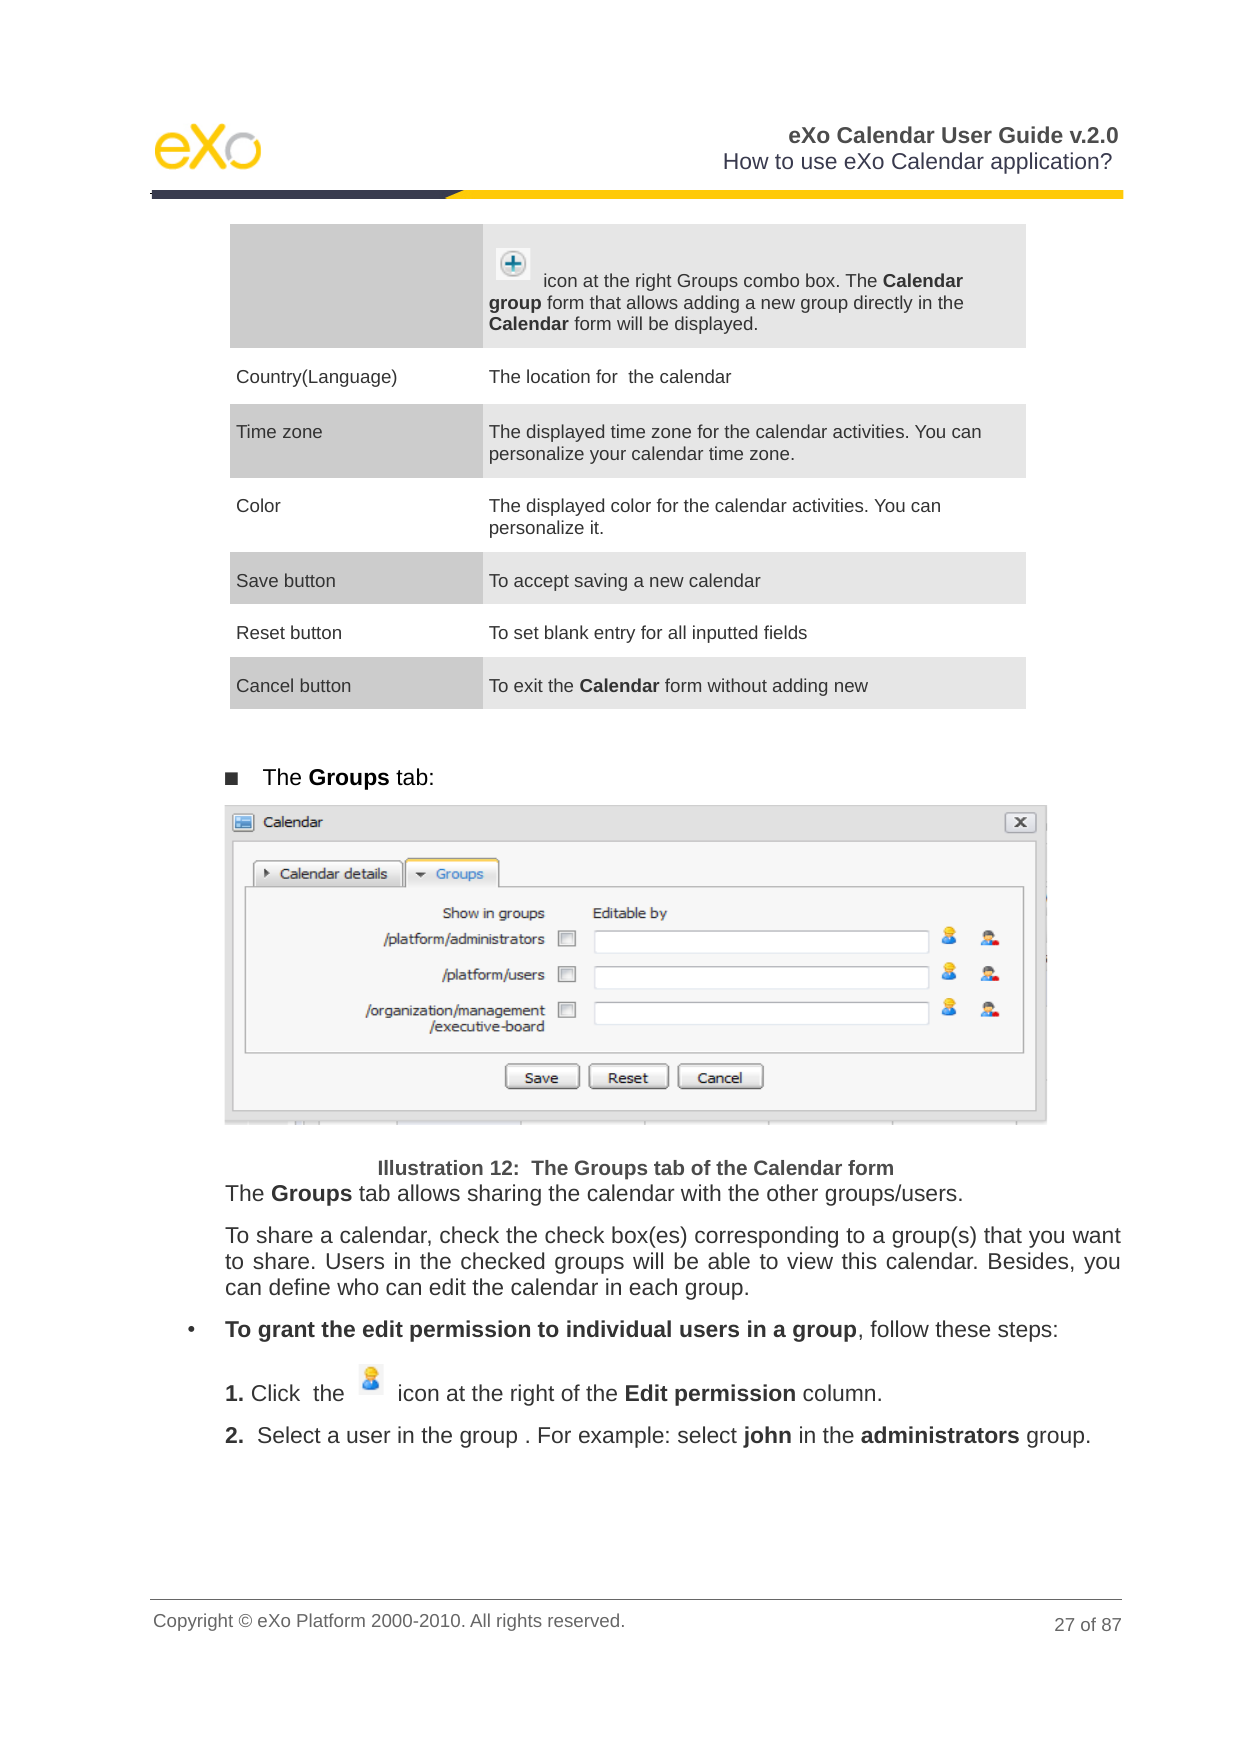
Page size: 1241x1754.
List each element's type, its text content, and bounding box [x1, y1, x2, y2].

table_cell Reset button [230, 604, 483, 657]
picture [224, 805, 1048, 1125]
table_cell Cancel button [230, 657, 483, 709]
picture [151, 190, 1124, 199]
picture [496, 248, 531, 280]
table_cell icon at the right Groups combo box. The Calendar group form that allows adding a new group directly in the Calendar form will be displayed. [483, 224, 1026, 348]
table_cell The location for the calendar [483, 348, 1026, 403]
table_cell [230, 224, 483, 348]
picture [155, 123, 262, 170]
table_cell Time zone [230, 404, 483, 478]
list 1. Click the icon at the right of the Edit permission column. [187, 1357, 1122, 1407]
table_cell To accept saving a new calendar [483, 552, 1026, 604]
table_cell Save button [230, 552, 483, 604]
text Illustration 12: The Groups tab of the Calendar form [178, 873, 1093, 1180]
list The Groups tab: [225, 764, 1122, 790]
table_cell Country(Language) [230, 348, 483, 403]
list 2. Select a user in the group . For example: select john in the administrators group. [187, 1422, 1122, 1448]
table_cell The displayed color for the calendar activities. You can personalize it. [483, 478, 1026, 552]
table_cell To exit the Calendar form without adding new [483, 657, 1026, 709]
list To grant the edit permission to individual users in a group, follow these steps: [187, 1316, 1122, 1342]
table_cell Color [230, 478, 483, 552]
list The Groups tab allows sharing the calendar with the other groups/users. [187, 1148, 1122, 1207]
picture [358, 1364, 384, 1395]
table_cell The displayed time zone for the calendar activities. You can personalize your calendar time zone. [483, 404, 1026, 478]
list To share a calendar, check the check box(es) corresponding to a group(s) that you want to share. Users in the checked groups will be able to view this calendar. Besides, you can define who can edit the calendar in each group. [187, 1222, 1122, 1301]
table_cell To set blank entry for all inputted fields [483, 604, 1026, 657]
